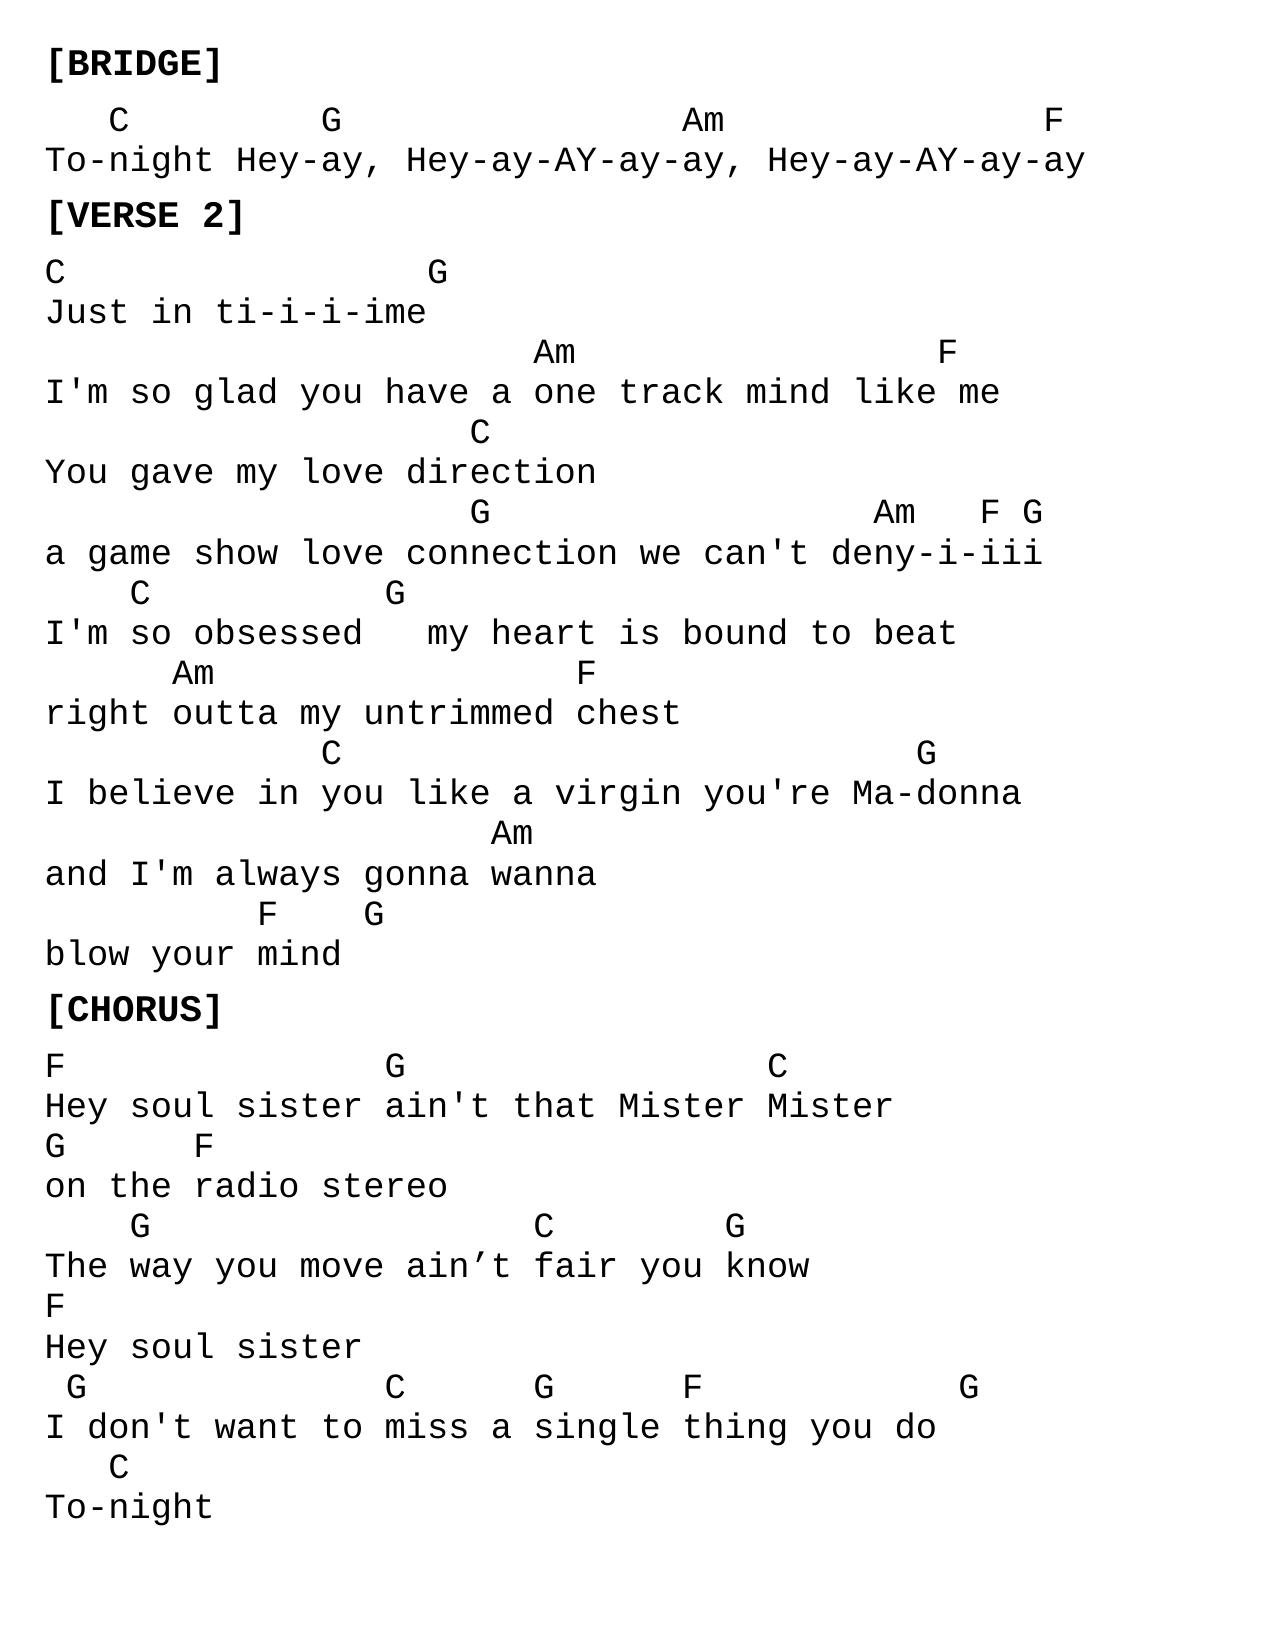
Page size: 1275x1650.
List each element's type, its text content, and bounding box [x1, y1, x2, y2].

text Am [44, 815, 1231, 855]
text To-night [44, 1489, 1231, 1529]
text a game show love connection we can't deny-i-iii [44, 534, 1231, 575]
text Hey soul sister [44, 1328, 1231, 1369]
text Hey soul sister ain't that Mister Mister [44, 1088, 1231, 1128]
text You gave my love direction [44, 454, 1231, 494]
text I believe in you like a virgin you're Ma-donna [44, 775, 1231, 815]
text I'm so obsessed my heart is bound to beat [44, 615, 1231, 655]
subtitle [CHORUS] [44, 991, 1231, 1033]
text on the radio stereo [44, 1168, 1231, 1208]
text C [44, 1449, 1231, 1489]
text F G [44, 896, 1231, 936]
text F [44, 1288, 1231, 1328]
text The way you move ain’t fair you know [44, 1248, 1231, 1288]
text G C G [44, 1208, 1231, 1248]
text C G [44, 575, 1231, 615]
subtitle [BRIDGE] [44, 44, 1231, 87]
text G C G F G [44, 1369, 1231, 1409]
text Am F [44, 334, 1231, 374]
text C G Am F [44, 102, 1231, 142]
text blow your mind [44, 936, 1231, 976]
text C G [44, 735, 1231, 775]
subtitle [VERSE 2] [44, 197, 1231, 239]
text Just in ti-i-i-ime [44, 294, 1231, 334]
text Am F [44, 655, 1231, 695]
text To-night Hey-ay, Hey-ay-AY-ay-ay, Hey-ay-AY-ay-ay [44, 142, 1231, 182]
text C G [44, 254, 1231, 294]
text C [44, 414, 1231, 454]
text right outta my untrimmed chest [44, 695, 1231, 735]
text and I'm always gonna wanna [44, 855, 1231, 896]
text F G C [44, 1048, 1231, 1088]
text I don't want to miss a single thing you do [44, 1409, 1231, 1449]
text G Am F G [44, 494, 1231, 534]
text G F [44, 1128, 1231, 1168]
text I'm so glad you have a one track mind like me [44, 374, 1231, 414]
